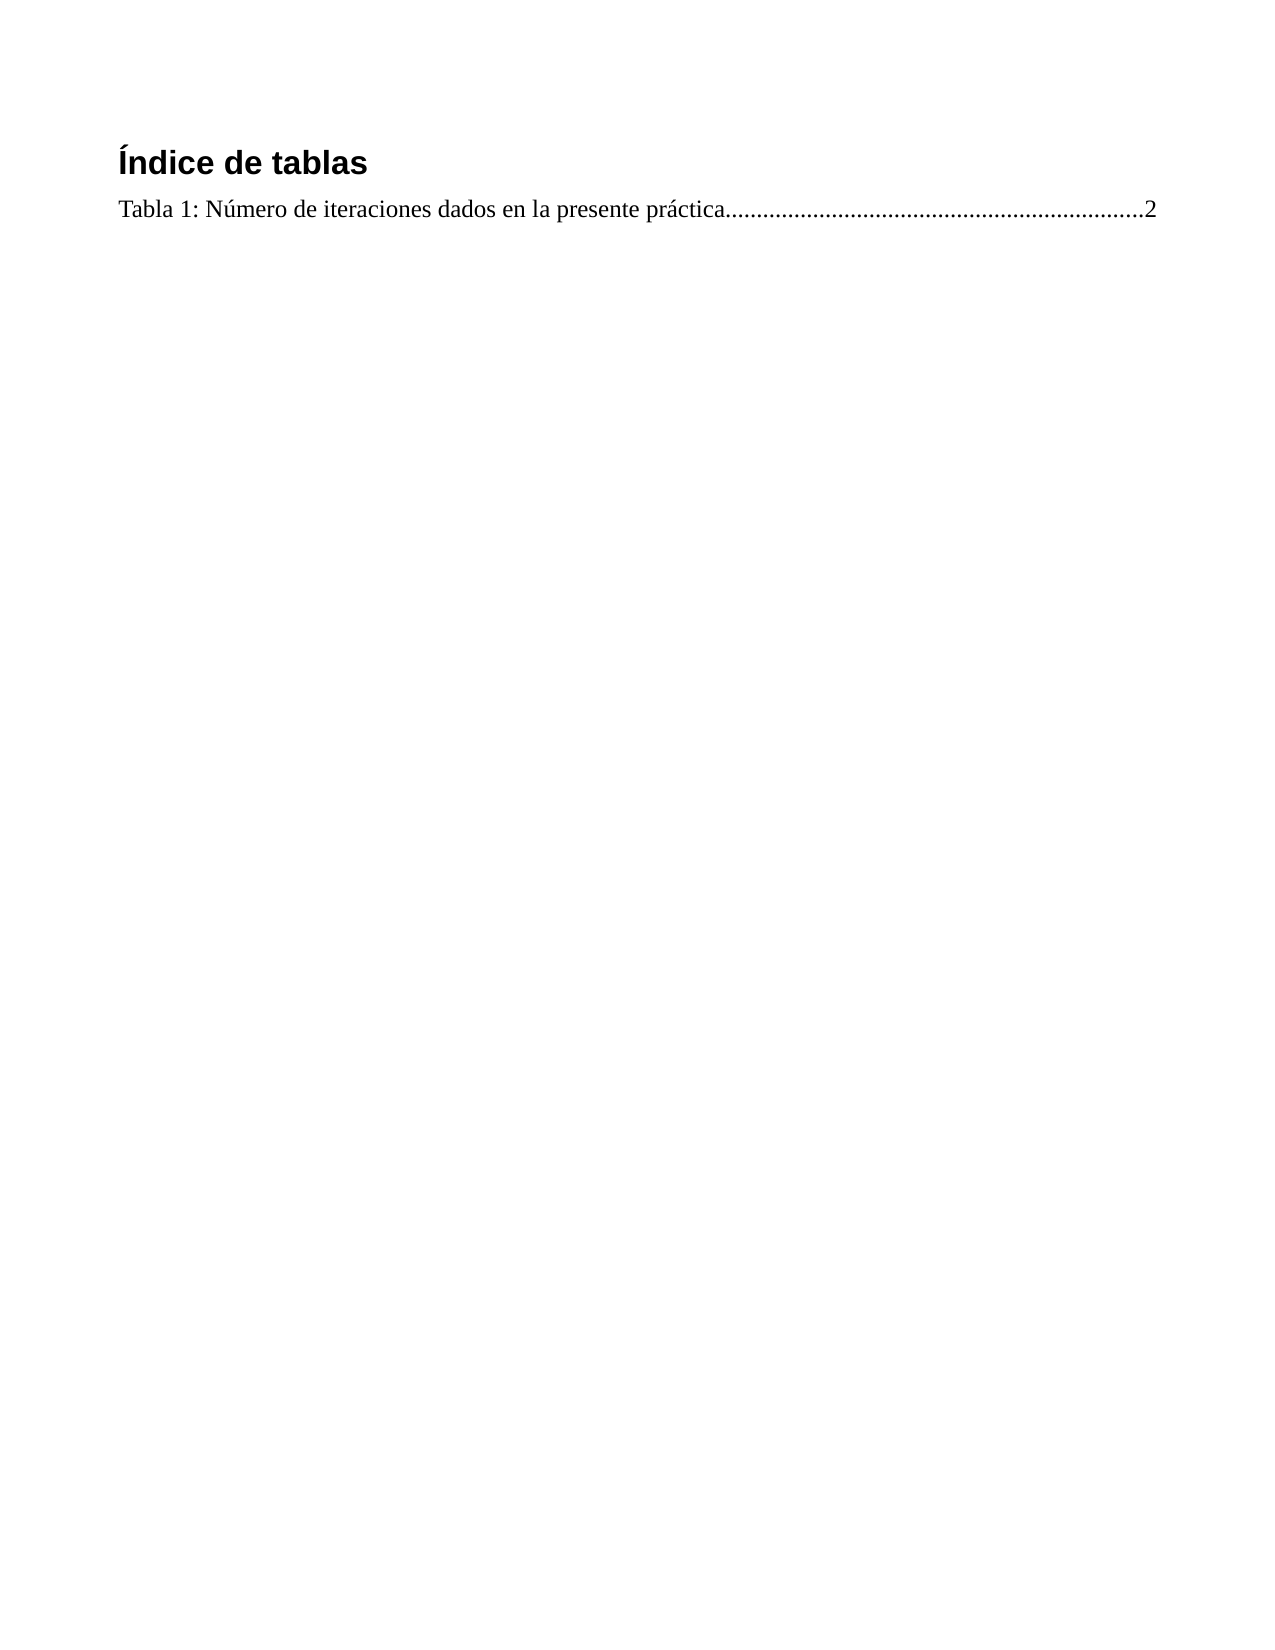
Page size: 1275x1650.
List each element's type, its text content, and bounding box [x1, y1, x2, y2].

text Tabla 1: Número de iteraciones dados en la presente práctica 2 [118, 194, 1157, 223]
subtitle Índice de tablas [118, 143, 1157, 182]
